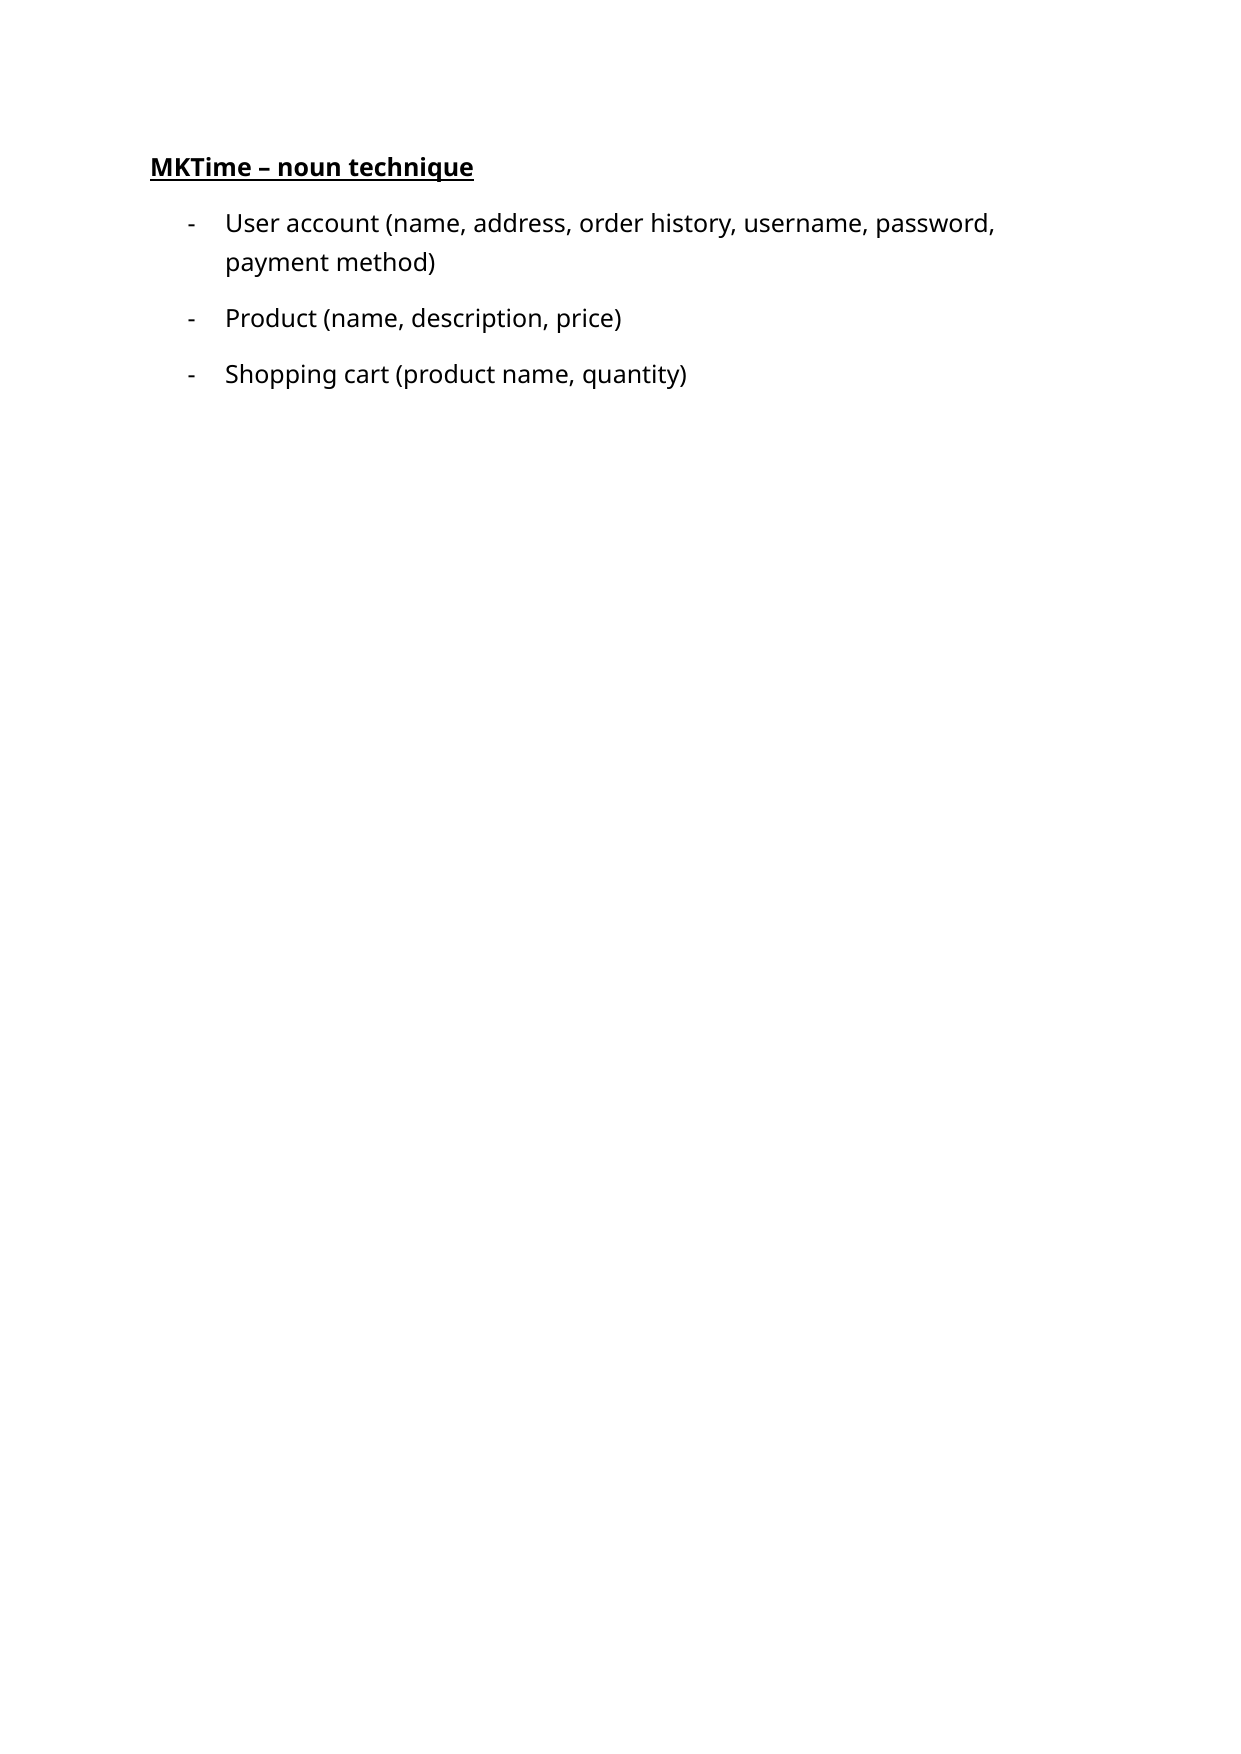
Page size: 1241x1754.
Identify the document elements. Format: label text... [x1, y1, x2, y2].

text MKTime – noun technique [150, 150, 1090, 184]
list Product (name, description, price) [187, 301, 1090, 335]
list Shopping cart (product name, quantity) [187, 357, 1090, 391]
list User account (name, address, order history, username, password, payment method) [187, 206, 1090, 279]
